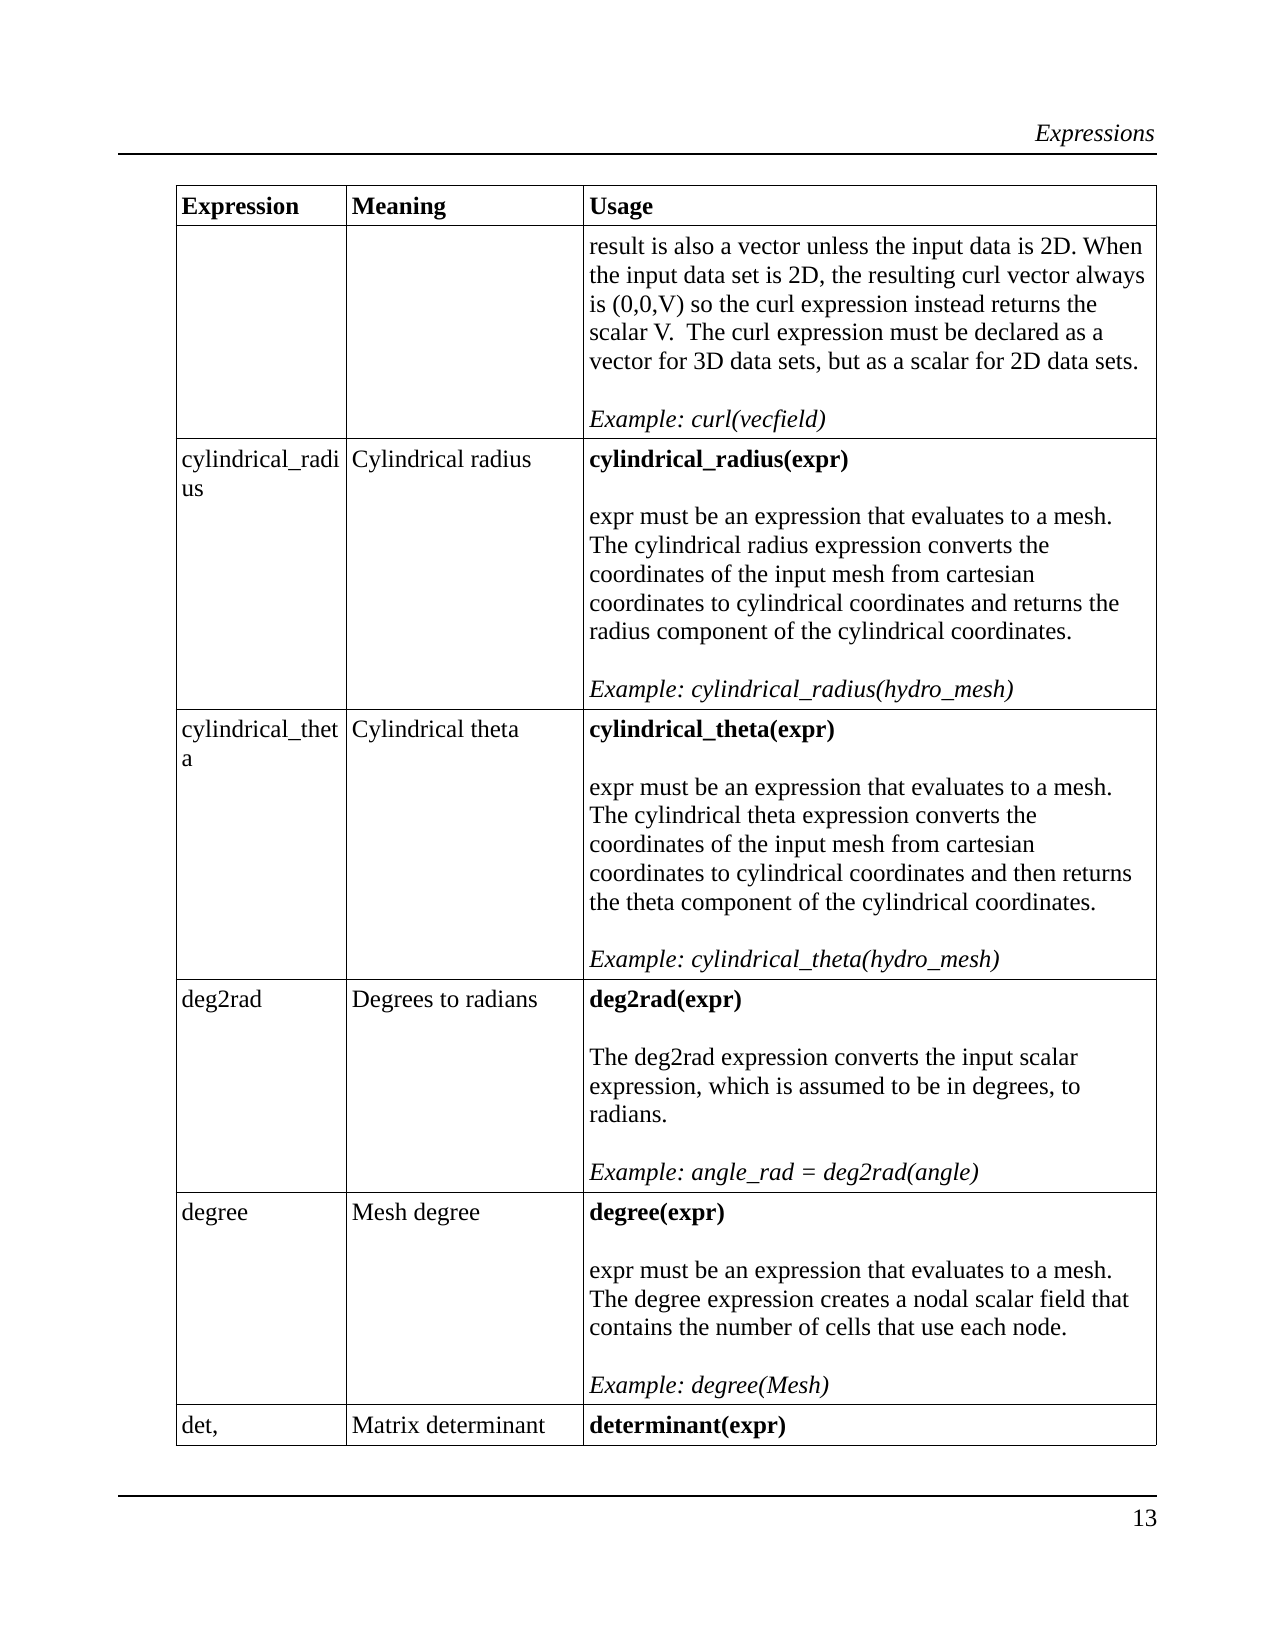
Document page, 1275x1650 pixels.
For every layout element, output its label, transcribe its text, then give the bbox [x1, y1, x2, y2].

table_cell Cylindrical theta [347, 710, 583, 979]
table_cell [347, 226, 583, 438]
table_cell degree(expr) expr must be an expression that evaluates to a mesh. The degree expression creates a nodal scalar field that contains the number of cells that use each node. Example: degree(Mesh) [584, 1193, 1156, 1404]
table_cell Matrix determinant [347, 1405, 583, 1445]
table_cell deg2rad(expr) The deg2rad expression converts the input scalar expression, which is assumed to be in degrees, to radians. Example: angle_rad = deg2rad(angle) [584, 980, 1156, 1192]
table_cell det, [177, 1405, 346, 1445]
table_cell deg2rad [177, 980, 346, 1192]
table_cell determinant(expr) [584, 1405, 1156, 1445]
table_cell Degrees to radians [347, 980, 583, 1192]
table_cell Mesh degree [347, 1193, 583, 1404]
table_cell cylindrical_theta [177, 710, 346, 979]
table_cell cylindrical_radius(expr) expr must be an expression that evaluates to a mesh. The cylindrical radius expression converts the coordinates of the input mesh from cartesian coordinates to cylindrical coordinates and returns the radius component of the cylindrical coordinates. Example: cylindrical_radius(hydro_mesh) [584, 439, 1156, 708]
table_cell result is also a vector unless the input data is 2D. When the input data set is 2D, the resulting curl vector always is (0,0,V) so the curl expression instead returns the scalar V. The curl expression must be declared as a vector for 3D data sets, but as a scalar for 2D data sets. Example: curl(vecfield) [584, 226, 1156, 438]
table_header Meaning [347, 186, 583, 225]
table_cell [177, 226, 346, 438]
table_header Usage [584, 186, 1156, 225]
table_header Expression [177, 186, 346, 225]
table_cell Cylindrical radius [347, 439, 583, 708]
table_cell cylindrical_radius [177, 439, 346, 708]
table_cell degree [177, 1193, 346, 1404]
table_cell cylindrical_theta(expr) expr must be an expression that evaluates to a mesh. The cylindrical theta expression converts the coordinates of the input mesh from cartesian coordinates to cylindrical coordinates and then returns the theta component of the cylindrical coordinates. Example: cylindrical_theta(hydro_mesh) [584, 710, 1156, 979]
